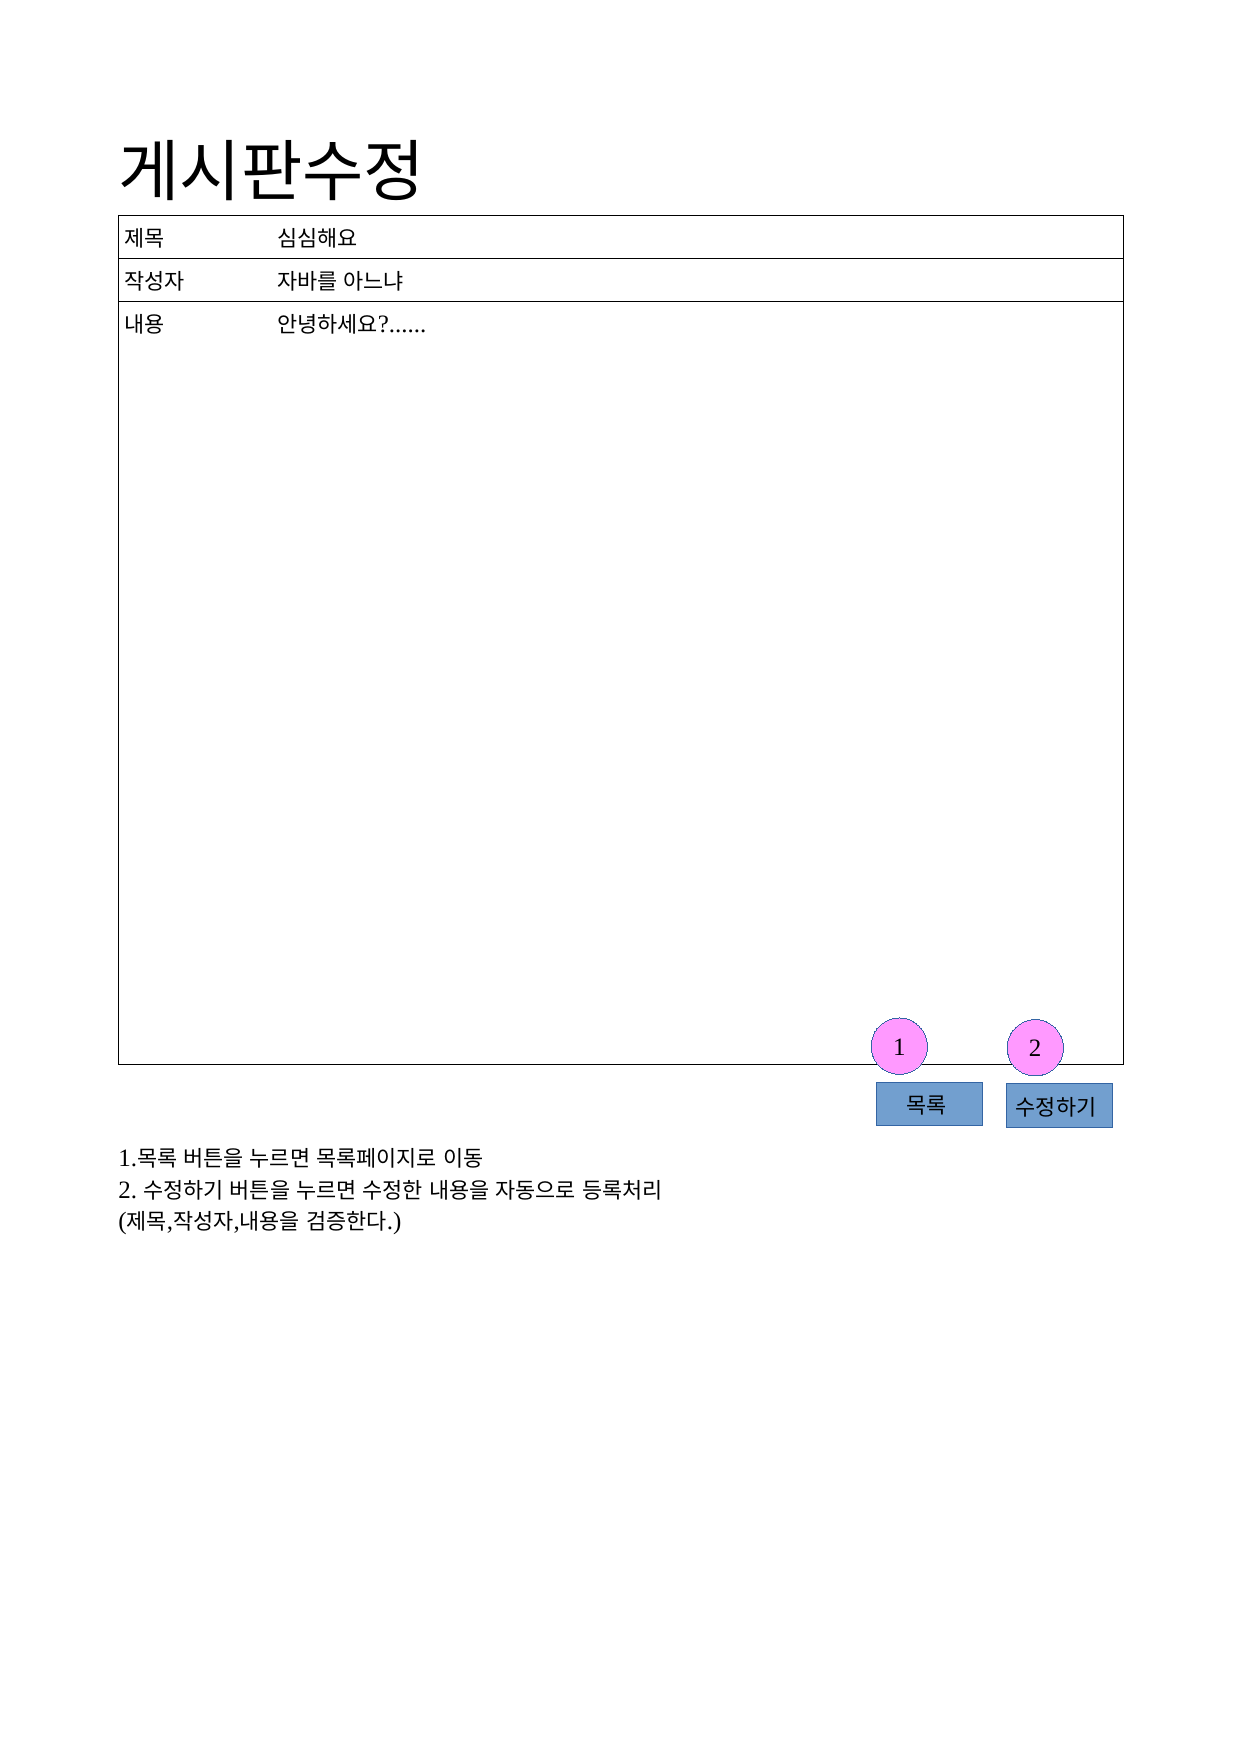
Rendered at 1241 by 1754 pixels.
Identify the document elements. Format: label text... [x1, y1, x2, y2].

table_cell 작성자 [119, 259, 271, 301]
table_cell 내용 [119, 302, 271, 1064]
table_cell 자바를 아느냐 [271, 259, 1123, 301]
table_cell 안녕하세요?...... [271, 302, 1123, 1064]
table_header 심심해요 [271, 216, 1123, 258]
text (제목,작성자,내용을 검증한다.) [118, 1204, 1122, 1236]
text 2. 수정하기 버튼을 누르면 수정한 내용을 자동으로 등록처리 [118, 1173, 1122, 1204]
text 1.목록 버튼을 누르면 목록페이지로 이동 [118, 1141, 1122, 1173]
table_header 제목 [119, 216, 271, 258]
text 게시판수정 [118, 118, 1122, 215]
